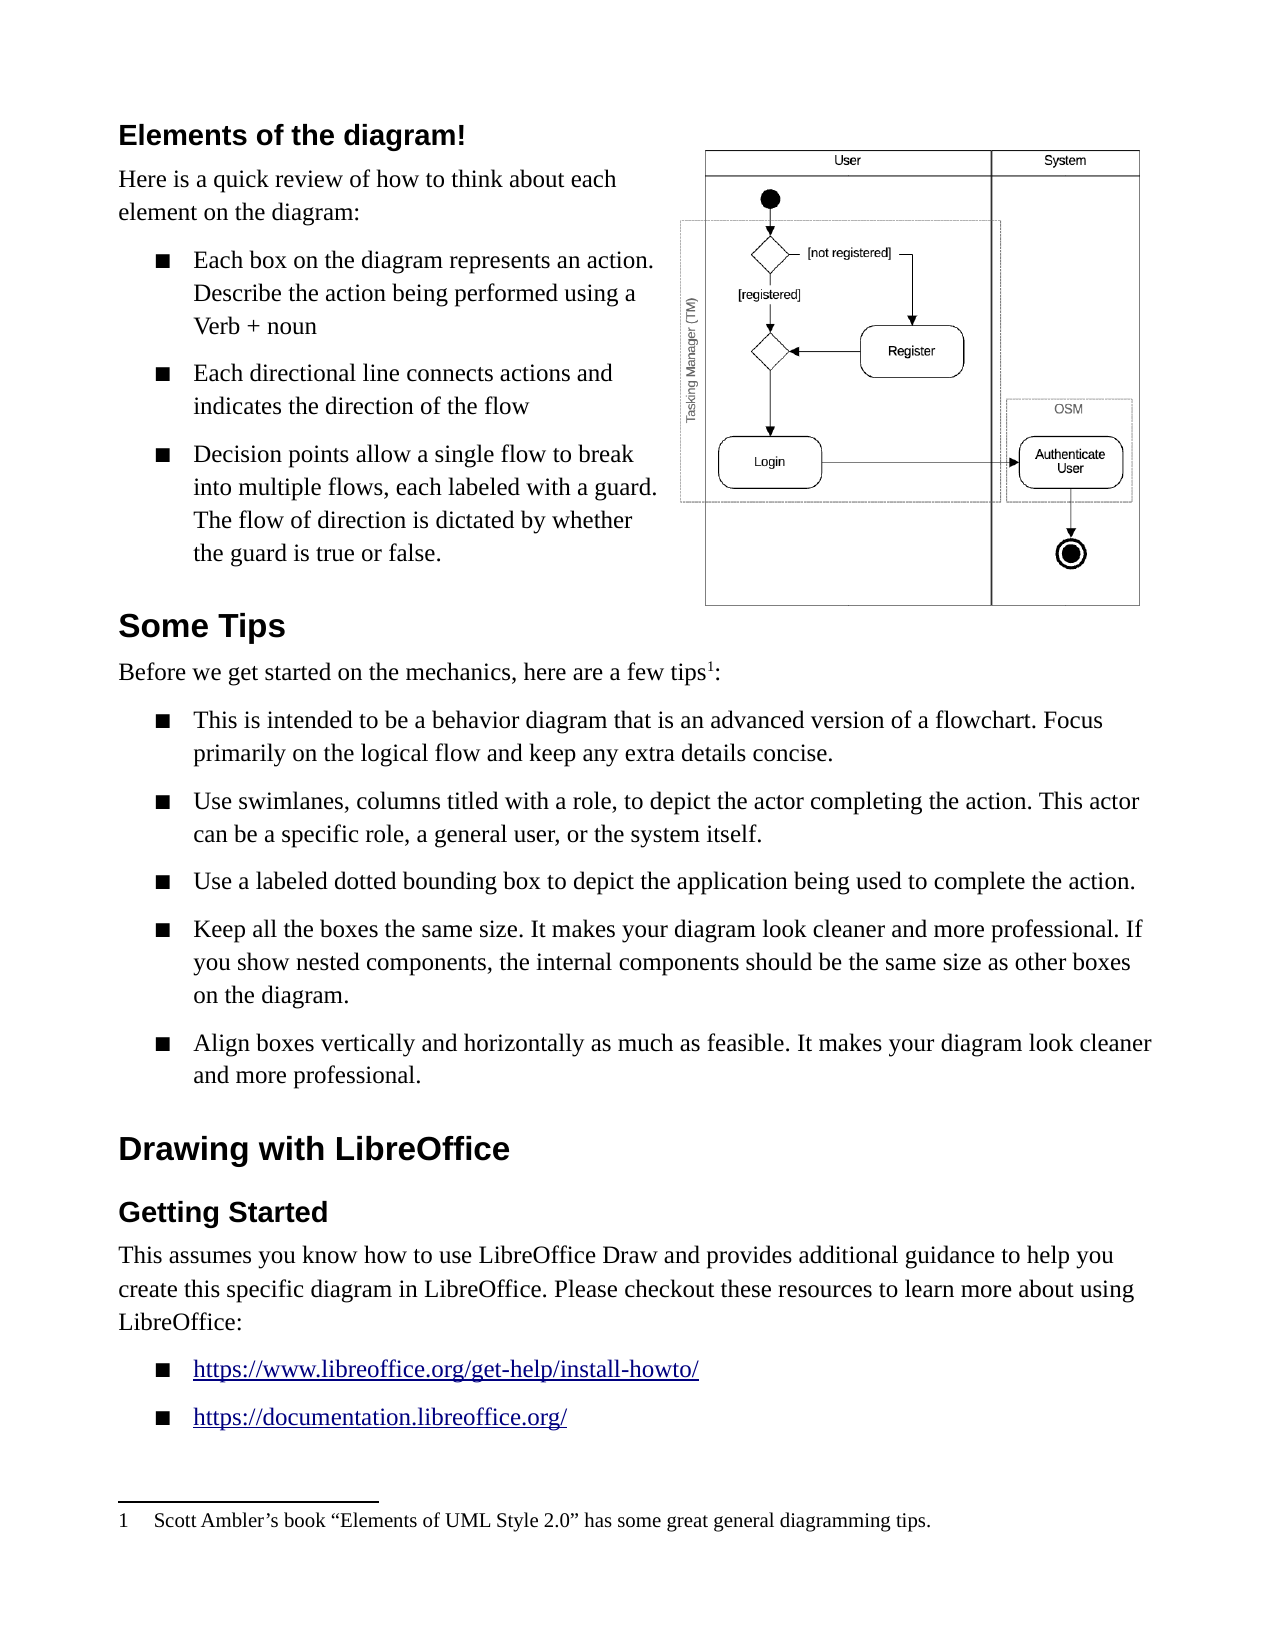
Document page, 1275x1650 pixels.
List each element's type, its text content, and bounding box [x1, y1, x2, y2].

list https://www.libreoffice.org/get-help/install-howto/ [156, 1354, 1157, 1383]
list Each box on the diagram represents an action. Describe the action being performed using a Verb + noun [156, 245, 667, 339]
list This is intended to be a behavior diagram that is an advanced version of a flowchart. Focus primarily on the logical flow and keep any extra details concise. [156, 705, 1157, 767]
list Each directional line connects actions and indicates the direction of the flow [156, 358, 667, 420]
text Before we get started on the mechanics, here are a few tips: [118, 657, 1157, 686]
text Scott Ambler’s book “Elements of UML Style 2.0” has some great general diagramming tips. [118, 1508, 1157, 1532]
text This assumes you know how to use LibreOffice Draw and provides additional guidance to help you create this specific diagram in LibreOffice. Please checkout these resources to learn more about using LibreOffice: [118, 1241, 1157, 1335]
list Use a labeled dotted bounding box to depict the application being used to complete the action. [156, 866, 1157, 895]
list https://documentation.libreoffice.org/ [156, 1402, 1157, 1431]
list Use swimlanes, columns titled with a role, to depict the actor completing the action. This actor can be a specific role, a general user, or the system itself. [156, 786, 1157, 847]
text Here is a quick review of how to think about each element on the diagram: [118, 164, 667, 226]
list Align boxes vertically and horizontally as much as feasible. It makes your diagram look cleaner and more professional. [156, 1028, 1157, 1089]
list Keep all the boxes the same size. It makes your diagram look cleaner and more professional. If you show nested components, the internal components should be the same size as other boxes on the diagram. [156, 914, 1157, 1009]
subtitle Some Tips [118, 607, 1157, 645]
subtitle Elements of the diagram! [118, 118, 1157, 152]
list Decision points allow a single flow to break into multiple flows, each labeled with a guard. The flow of direction is dictated by whether the guard is true or false. [156, 439, 667, 567]
picture [667, 144, 1149, 618]
subtitle Getting Started [118, 1194, 1157, 1228]
subtitle Drawing with LibreOffice [118, 1129, 1157, 1167]
